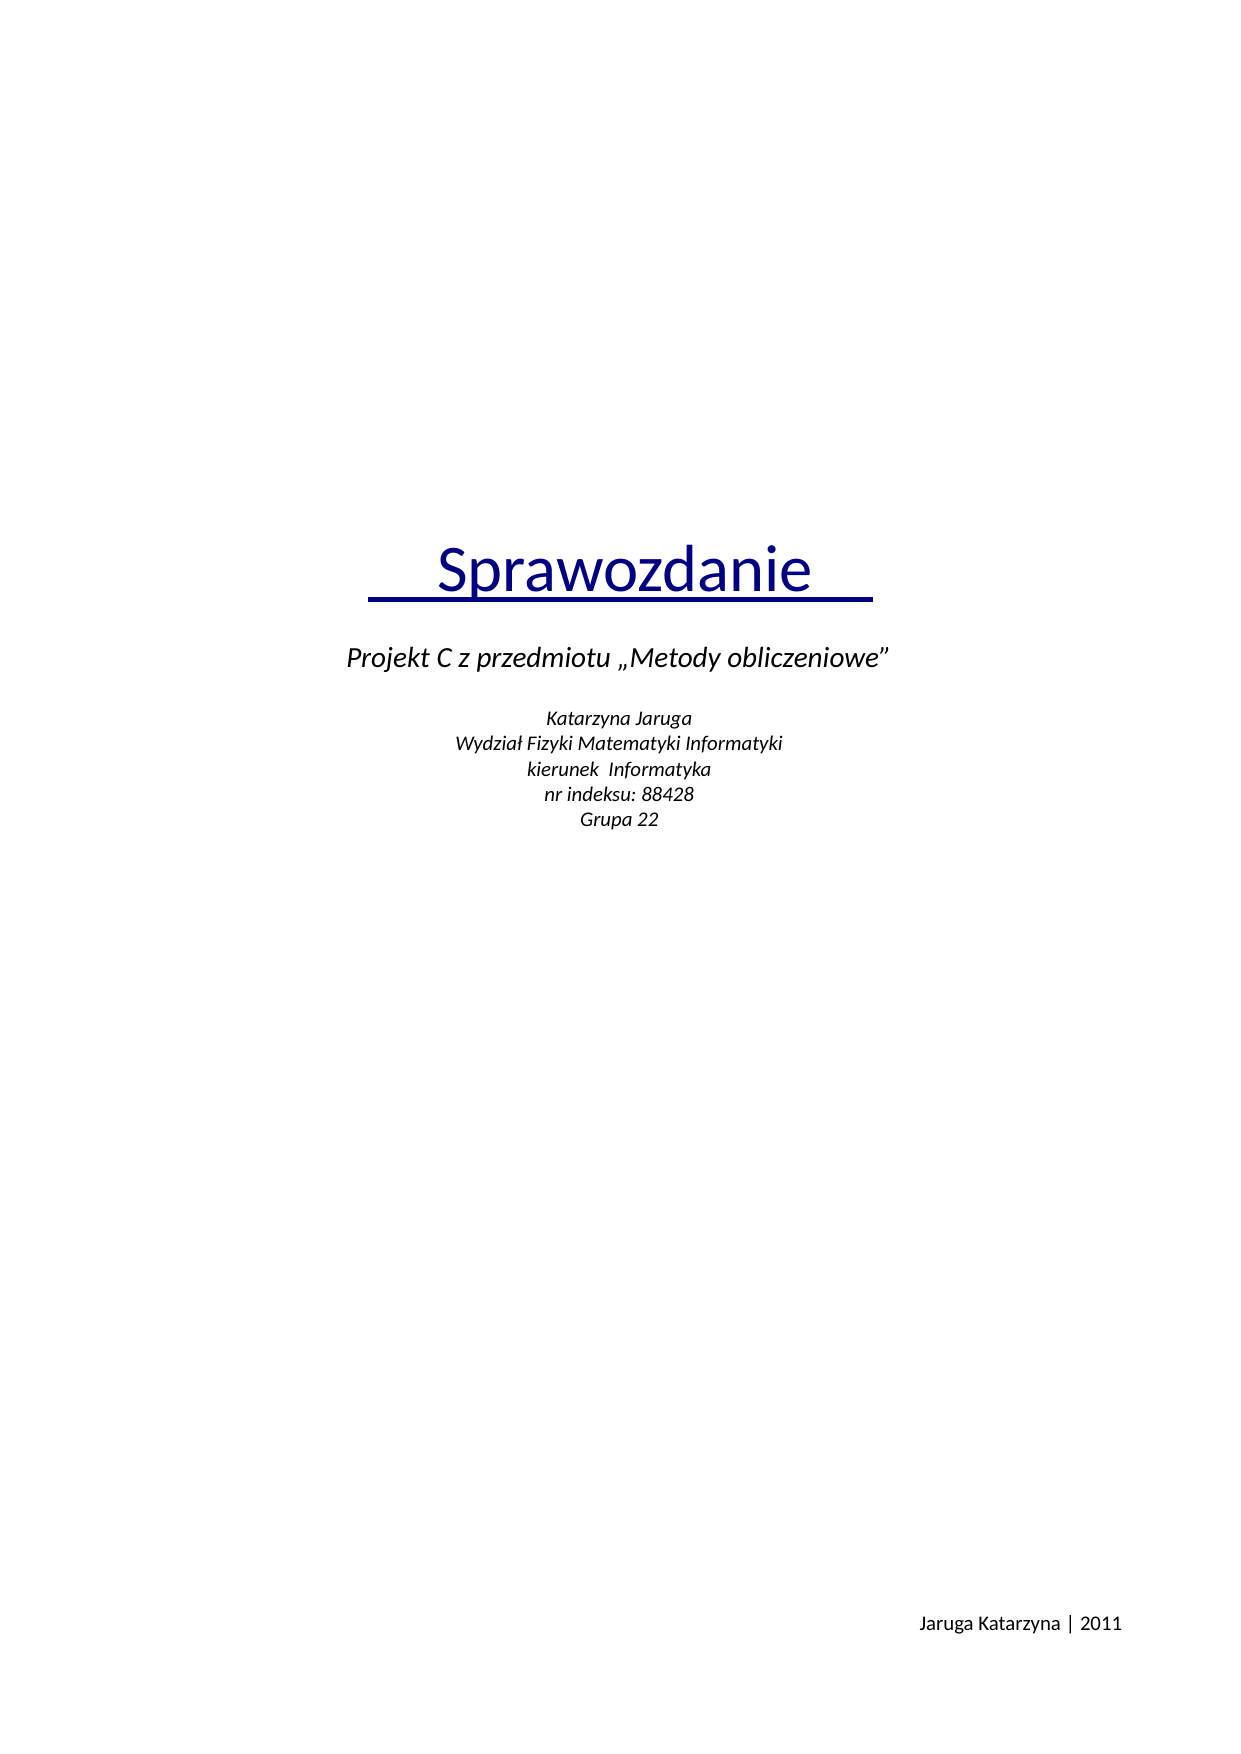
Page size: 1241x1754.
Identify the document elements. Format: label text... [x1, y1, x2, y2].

text Projekt C z przedmiotu „Metody obliczeniowe” [118, 639, 1122, 674]
text Wydział Fizyki Matematyki Informatyki [118, 730, 1122, 756]
text kierunek Informatyka [118, 756, 1122, 781]
text Katarzyna Jaruga [118, 674, 1122, 730]
text nr indeksu: 88428 [118, 781, 1122, 807]
text Sprawozdanie [118, 527, 1122, 608]
text Grupa 22 [118, 807, 1122, 857]
